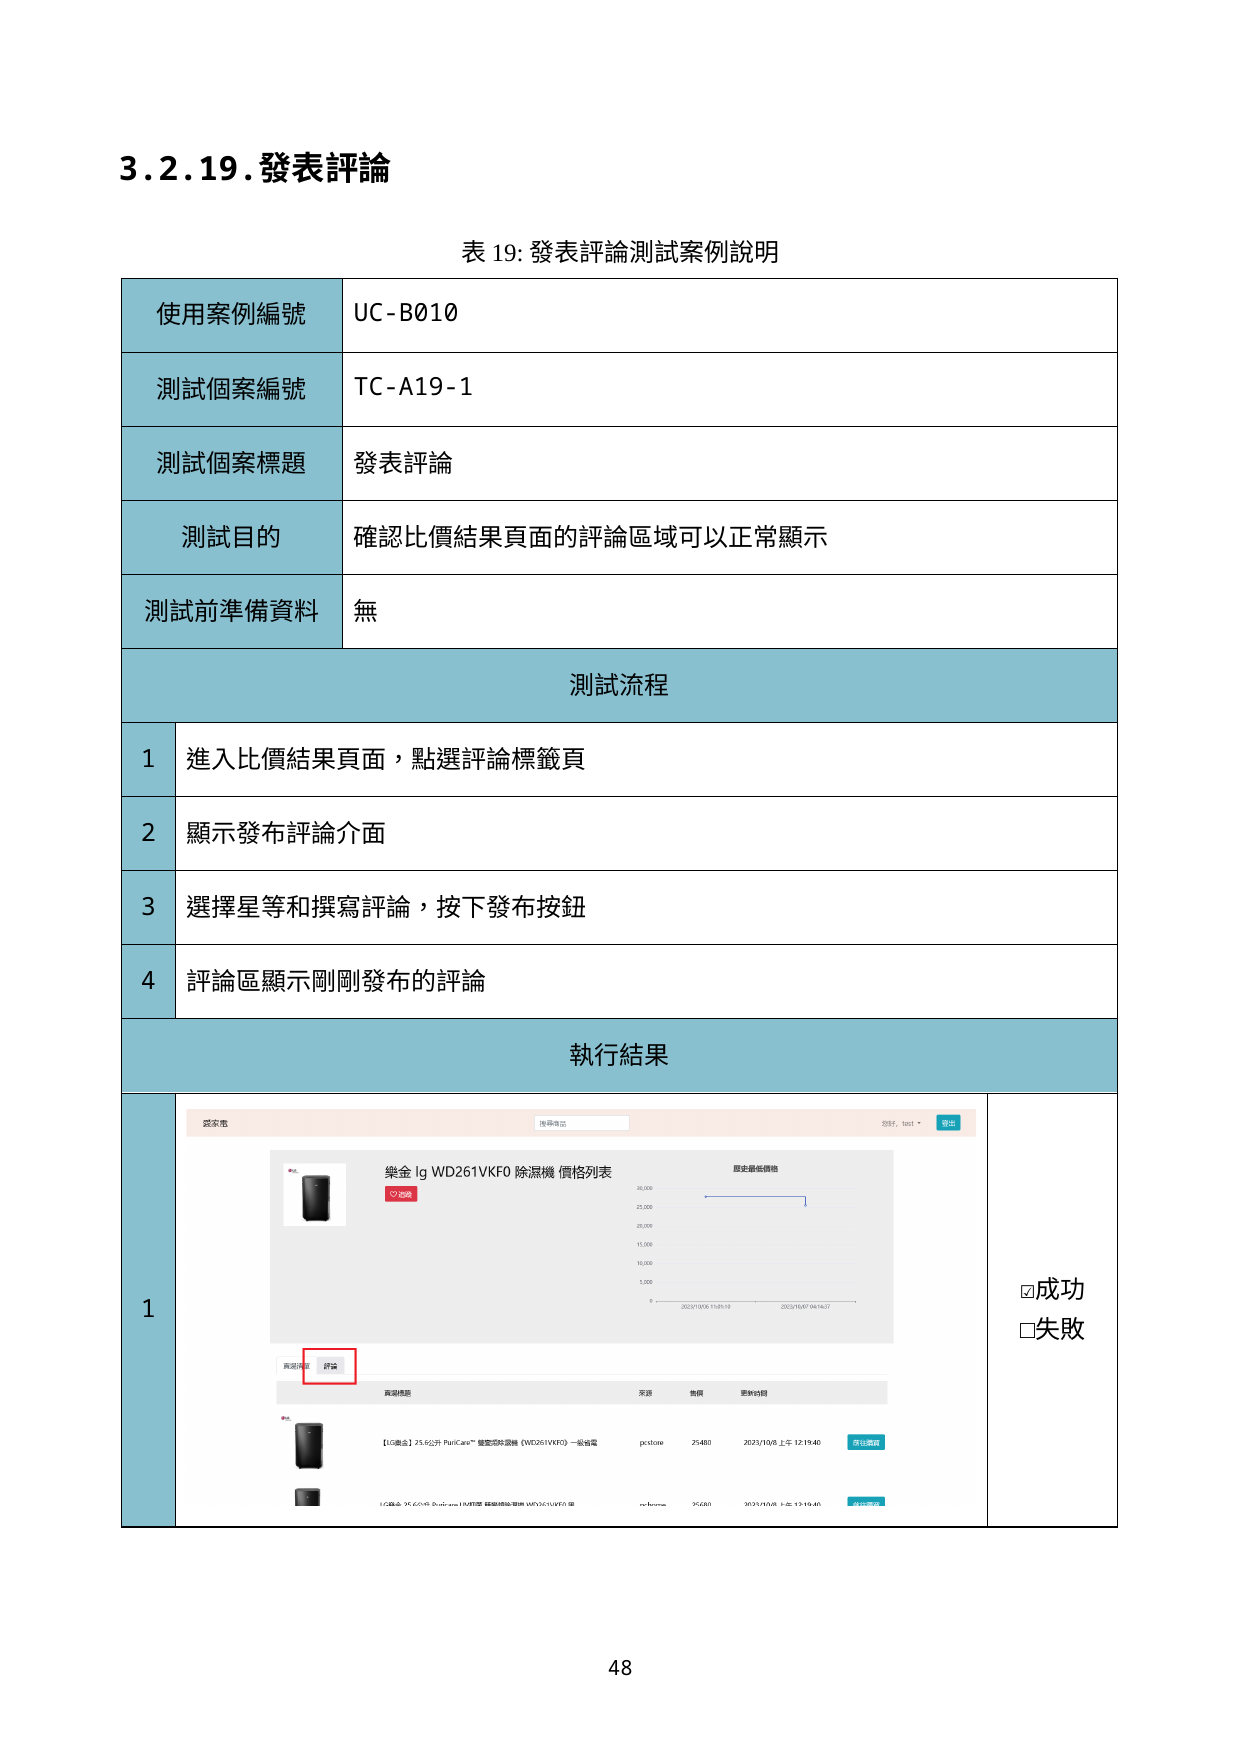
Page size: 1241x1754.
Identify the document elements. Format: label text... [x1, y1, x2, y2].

table_cell 1 [122, 723, 175, 796]
table_cell 3 [122, 871, 175, 944]
table_cell 發表評論 [343, 427, 1117, 500]
table_cell 確認比價結果頁面的評論區域可以正常顯示 [343, 501, 1117, 574]
table_cell 無 [343, 575, 1117, 648]
table_cell 2 [122, 797, 175, 870]
table_cell ☑成功 □失敗 [988, 1094, 1117, 1526]
table_cell 選擇星等和撰寫評論，按下發布按鈕 [176, 871, 1117, 944]
table_cell TC-A19-1 [343, 353, 1117, 426]
table_cell 評論區顯示剛剛發布的評論 [176, 945, 1117, 1018]
table_header 使用案例編號 [122, 279, 342, 352]
table_cell 1 [122, 1094, 175, 1526]
table_cell 4 [122, 945, 175, 1018]
table_cell 顯示發布評論介面 [176, 797, 1117, 870]
table_cell 測試目的 [122, 501, 342, 574]
table_cell [176, 1094, 987, 1526]
table_cell 執行結果 [122, 1019, 1117, 1092]
table_cell 測試個案編號 [122, 353, 342, 426]
table_header UC-B010 [343, 279, 1117, 352]
subtitle 3.2.19.發表評論 [118, 142, 1122, 190]
table_cell 測試前準備資料 [122, 575, 342, 648]
table_cell 測試流程 [122, 649, 1117, 722]
table_cell 測試個案標題 [122, 427, 342, 500]
text 表 19: 發表評論測試案例說明 [118, 233, 1122, 269]
table_cell 進入比價結果頁面，點選評論標籤頁 [176, 723, 1117, 796]
